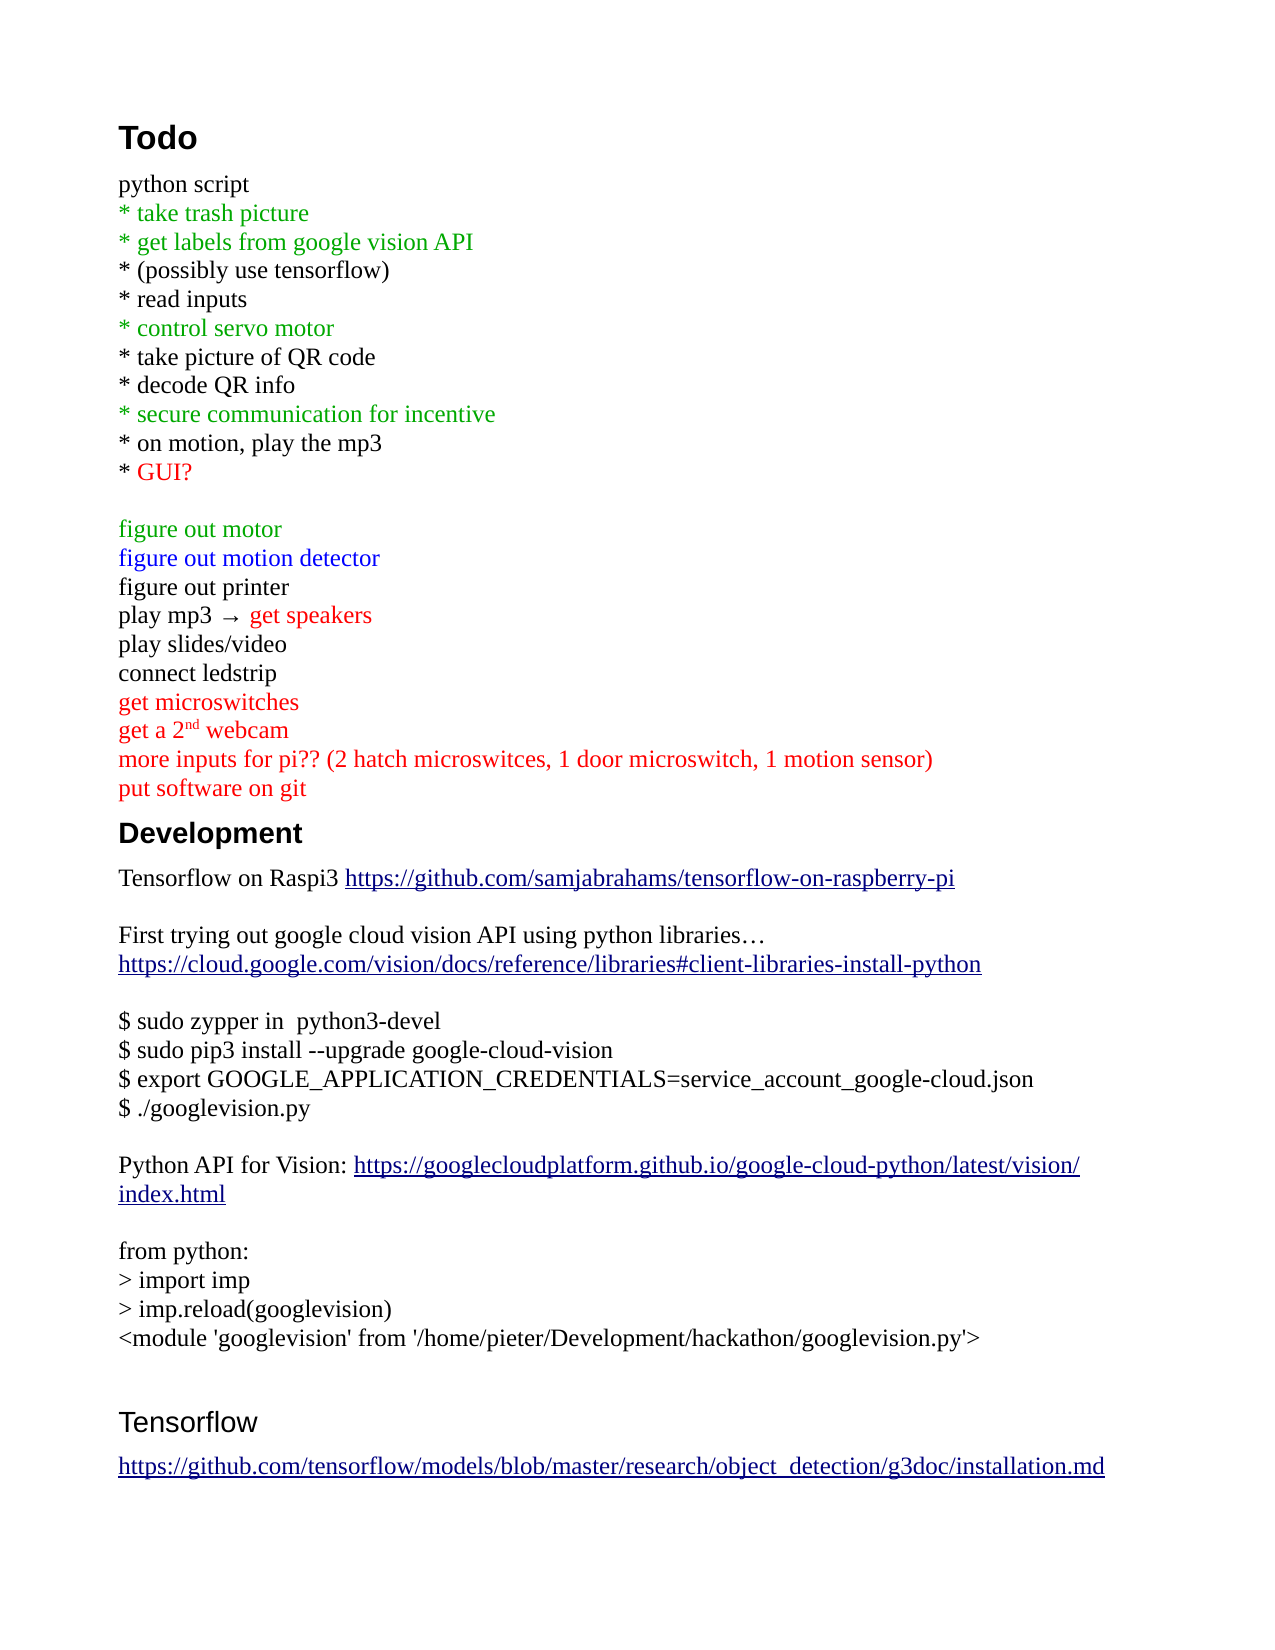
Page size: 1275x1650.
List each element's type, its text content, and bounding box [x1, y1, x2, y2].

text python script [118, 169, 1157, 198]
text First trying out google cloud vision API using python libraries… [118, 920, 1157, 949]
text Tensorflow on Raspi3 https://github.com/samjabrahams/tensorflow-on-raspberry-pi [118, 863, 1157, 891]
text Python API for Vision: https://googlecloudplatform.github.io/google-cloud-python/latest/vision/index.html [118, 1150, 1157, 1208]
text figure out printer [118, 572, 1157, 601]
text $ ./googlevision.py [118, 1093, 1157, 1121]
text * get labels from google vision API [118, 227, 1157, 256]
text play slides/video [118, 629, 1157, 658]
text play mp3 → get speakers [118, 601, 1157, 629]
text * (possibly use tensorflow) [118, 256, 1157, 284]
text > imp.reload(googlevision) [118, 1294, 1157, 1323]
text $ sudo pip3 install --upgrade google-cloud-vision [118, 1035, 1157, 1064]
text * control servo motor [118, 313, 1157, 342]
text * take picture of QR code [118, 342, 1157, 371]
text put software on git [118, 773, 1157, 802]
text figure out motion detector [118, 543, 1157, 572]
text > import imp [118, 1265, 1157, 1294]
text get a 2nd webcam [118, 716, 1157, 744]
text * read inputs [118, 284, 1157, 313]
text figure out motor [118, 514, 1157, 543]
text * GUI? [118, 457, 1157, 486]
subtitle Todo [118, 118, 1157, 157]
text * decode QR info [118, 371, 1157, 399]
text from python: [118, 1236, 1157, 1265]
text https://github.com/tensorflow/models/blob/master/research/object_detection/g3doc/installation.md [118, 1451, 1157, 1480]
text more inputs for pi?? (2 hatch microswitces, 1 door microswitch, 1 motion sensor) [118, 744, 1157, 773]
text * take trash picture [118, 198, 1157, 227]
text $ export GOOGLE_APPLICATION_CREDENTIALS=service_account_google-cloud.json [118, 1064, 1157, 1093]
subtitle Tensorflow [118, 1405, 1157, 1439]
text connect ledstrip [118, 658, 1157, 687]
subtitle Development [118, 816, 1157, 850]
text https://cloud.google.com/vision/docs/reference/libraries#client-libraries-install-python [118, 949, 1157, 978]
text <module 'googlevision' from '/home/pieter/Development/hackathon/googlevision.py'> [118, 1323, 1157, 1351]
text * secure communication for incentive [118, 399, 1157, 428]
text $ sudo zypper in python3-devel [118, 1006, 1157, 1035]
text get microswitches [118, 687, 1157, 716]
text * on motion, play the mp3 [118, 428, 1157, 457]
